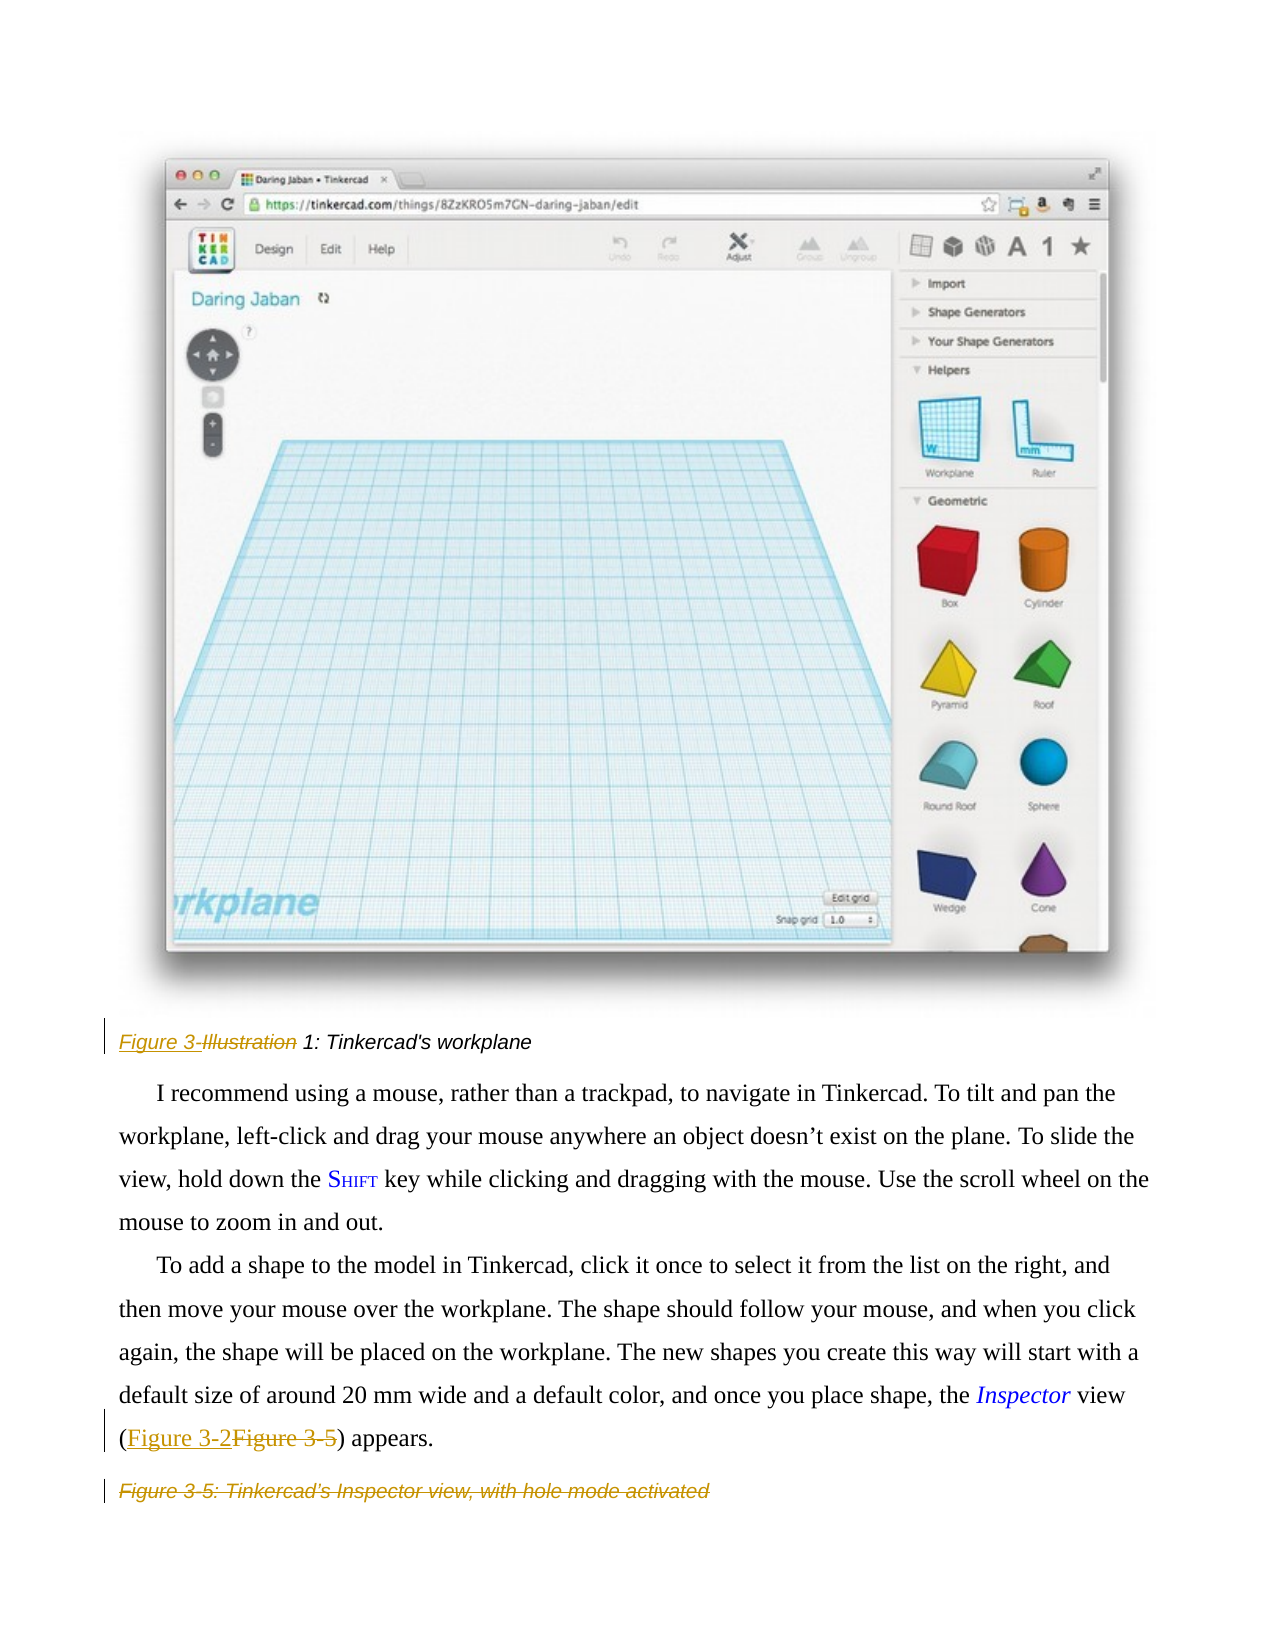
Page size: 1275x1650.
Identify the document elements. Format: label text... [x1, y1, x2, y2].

text Figure 3- 1: Tinkercad's workplane [118, 1018, 1156, 1054]
picture [118, 131, 1157, 1018]
text To add a shape to the model in Tinkercad, click it once to select it from the list on the right, and then move your mouse over the workplane. The shape should follow your mouse, and when you click again, the shape will be placed on the workplane. The new shapes you create this way will start with a default size of around 20 mm wide and a default color, and once you place shape, the Inspector view (Figure 3-2) appears. [118, 1251, 1156, 1452]
text I recommend using a mouse, rather than a trackpad, to navigate in Tinkercad. To tilt and pan the workplane, left-click and drag your mouse anywhere an object doesn’t exist on the plane. To slide the view, hold down the Shift key while clicking and dragging with the mouse. Use the scroll wheel on the mouse to zoom in and out. [118, 1078, 1156, 1236]
